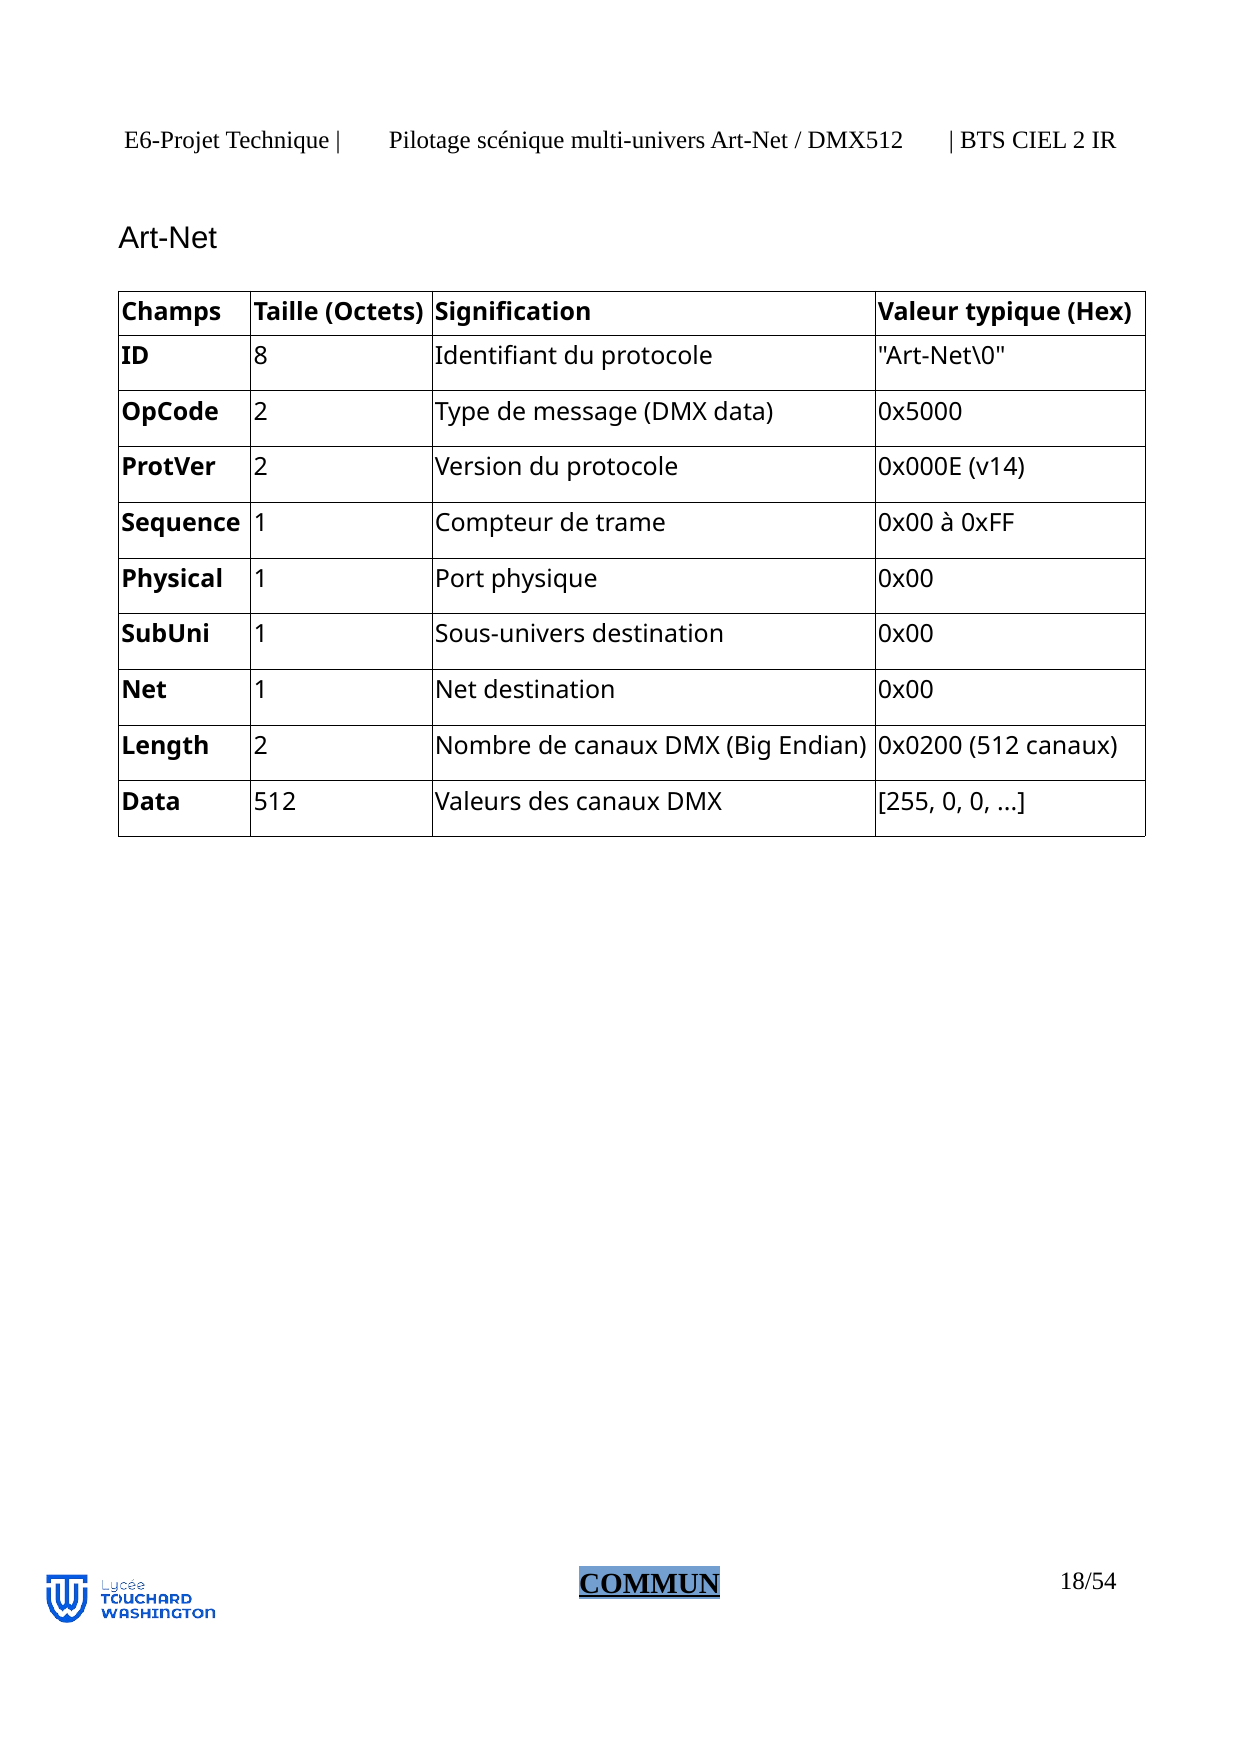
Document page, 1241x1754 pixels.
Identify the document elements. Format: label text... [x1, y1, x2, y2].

table_cell Length [119, 726, 250, 780]
table_header Taille (Octets) [251, 292, 432, 334]
table_header Signification [433, 292, 875, 334]
table_cell 0x00 [876, 614, 1145, 669]
table_cell Sous-univers destination [433, 614, 875, 669]
table_cell 512 [251, 781, 432, 836]
picture [119, 1560, 256, 1606]
table_cell Physical [119, 559, 250, 613]
table_cell Version du protocole [433, 447, 875, 502]
table_cell 2 [251, 726, 432, 780]
table_cell Data [119, 781, 250, 836]
table_cell Net destination [433, 670, 875, 724]
table_cell 8 [251, 336, 432, 390]
table_cell "Art-Net\0" [876, 336, 1145, 390]
table_cell 1 [251, 670, 432, 724]
table_cell OpCode [119, 391, 250, 446]
table_cell 1 [251, 559, 432, 613]
text Art-Net [118, 219, 1122, 254]
table_cell 1 [251, 614, 432, 669]
table_cell 0x00 [876, 559, 1145, 613]
table_cell 2 [251, 391, 432, 446]
table_cell Port physique [433, 559, 875, 613]
table_cell SubUni [119, 614, 250, 669]
table_cell Valeurs des canaux DMX [433, 781, 875, 836]
table_cell [255, 0, 0, ...] [876, 781, 1145, 836]
table_cell Net [119, 670, 250, 724]
table_cell 0x5000 [876, 391, 1145, 446]
table_cell ProtVer [119, 447, 250, 502]
table_header Valeur typique (Hex) [876, 292, 1145, 334]
table_cell ID [119, 336, 250, 390]
table_cell 0x000E (v14) [876, 447, 1145, 502]
table_cell Nombre de canaux DMX (Big Endian) [433, 726, 875, 780]
table_cell 2 [251, 447, 432, 502]
picture [6, 1537, 256, 1661]
table_cell 0x00 à 0xFF [876, 503, 1145, 557]
table_cell Compteur de trame [433, 503, 875, 557]
table_cell Type de message (DMX data) [433, 391, 875, 446]
table_cell 1 [251, 503, 432, 557]
table_cell 0x0200 (512 canaux) [876, 726, 1145, 780]
table_cell Identifiant du protocole [433, 336, 875, 390]
table_cell Sequence [119, 503, 250, 557]
table_header Champs [119, 292, 250, 334]
table_cell 0x00 [876, 670, 1145, 724]
